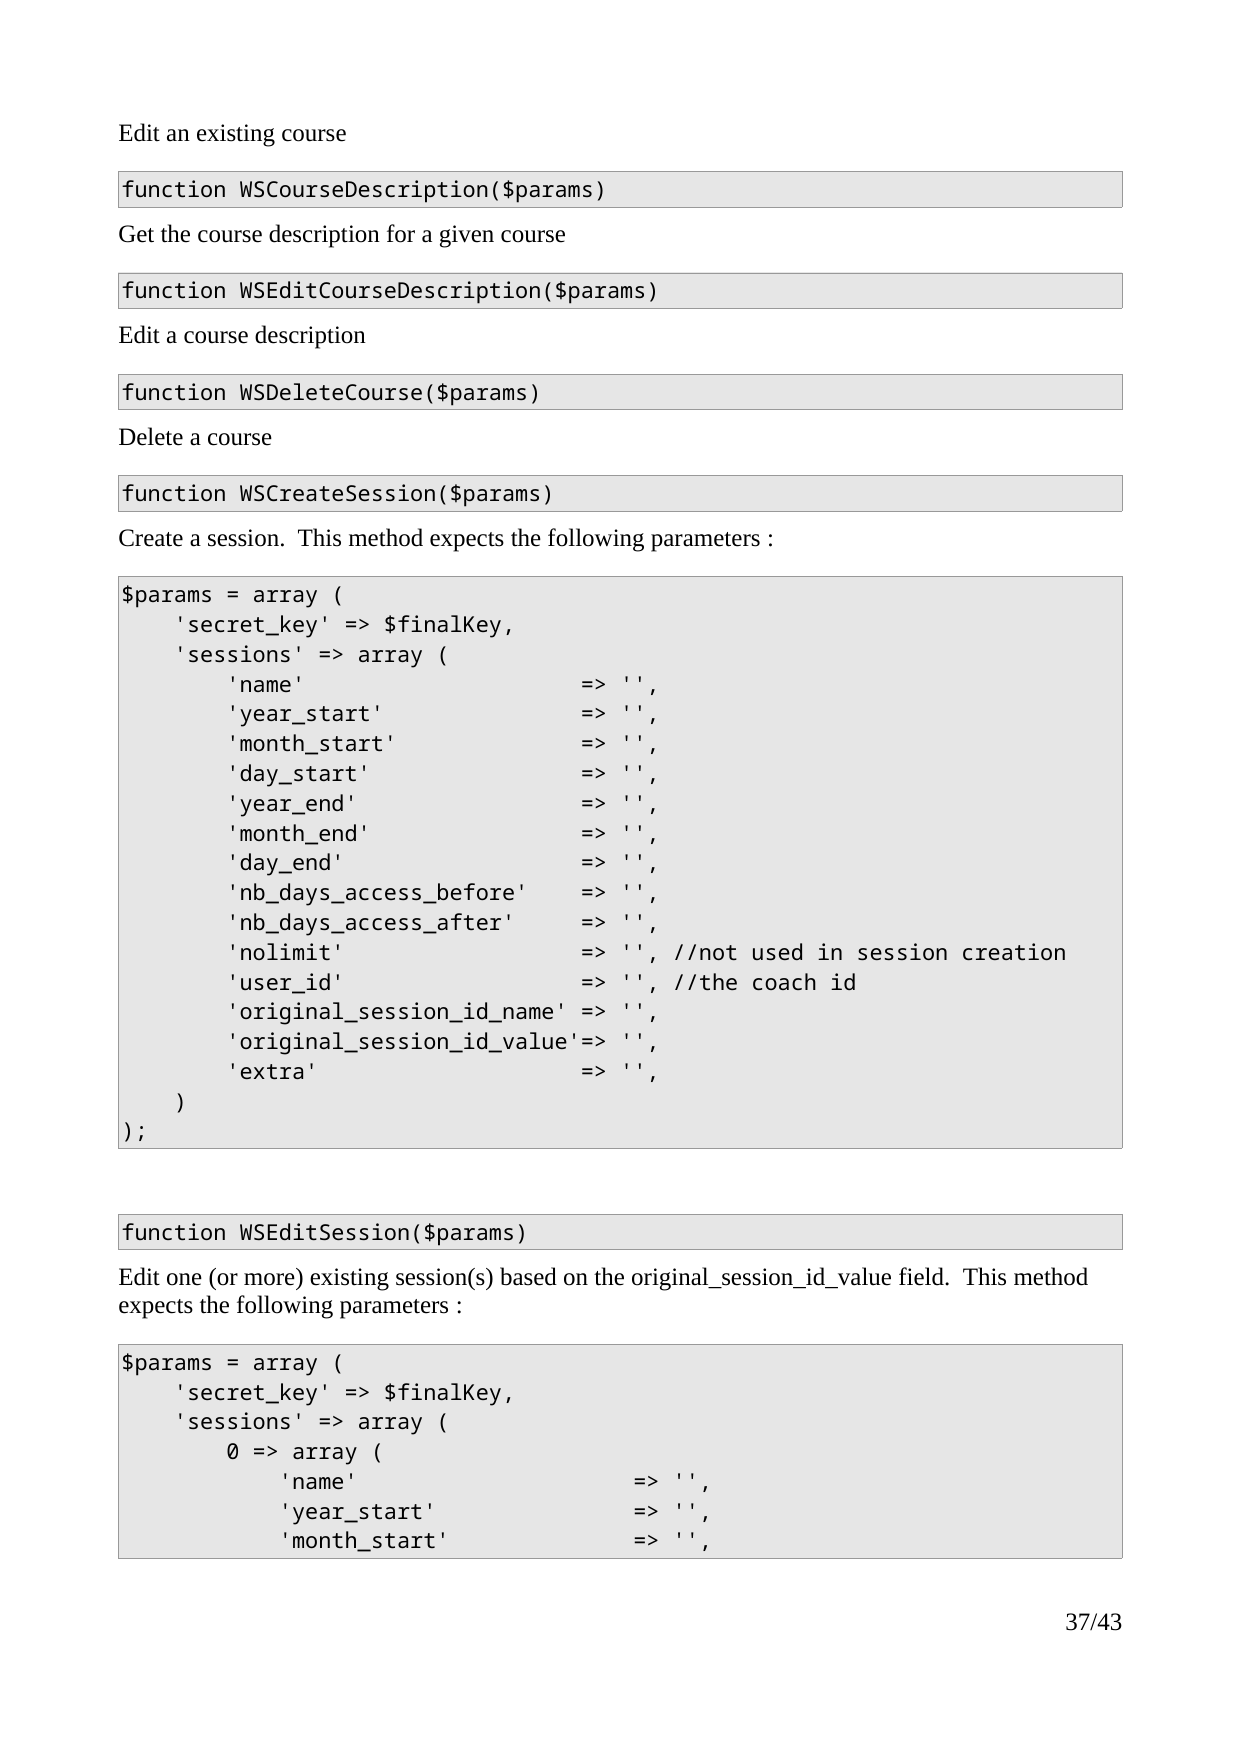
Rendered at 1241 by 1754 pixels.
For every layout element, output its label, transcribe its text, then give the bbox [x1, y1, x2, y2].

text Delete a course [118, 422, 1122, 451]
text $params = array ( 'secret_key' => $finalKey, 'sessions' => array ( 'name' => '', 'year_start' => '', 'month_start' => '', 'day_start' => '', 'year_end' => '', 'month_end' => '', 'day_end' => '', 'nb_days_access_before' => '', 'nb_days_access_after' => '', 'nolimit' => '', //not used in session creation 'user_id' => '', //the coach id 'original_session_id_name' => '', 'original_session_id_value'=> '', 'extra' => '', ) ); [119, 577, 1122, 1148]
text Create a session. This method expects the following parameters : [118, 523, 1122, 552]
text function WSDeleteCourse($params) [119, 375, 1122, 409]
text Edit one (or more) existing session(s) based on the original_session_id_value field. This method expects the following parameters : [118, 1262, 1122, 1319]
text Edit an existing course [118, 118, 1122, 147]
text Get the course description for a given course [118, 219, 1122, 248]
text Edit a course description [118, 321, 1122, 349]
text function WSEditCourseDescription($params) [119, 274, 1122, 308]
text function WSEditSession($params) [119, 1215, 1122, 1249]
text $params = array ( 'secret_key' => $finalKey, 'sessions' => array ( 0 => array ( 'name' => '', 'year_start' => '', 'month_start' => '', [119, 1345, 1122, 1558]
text function WSCreateSession($params) [119, 476, 1122, 511]
text function WSCourseDescription($params) [119, 172, 1122, 207]
